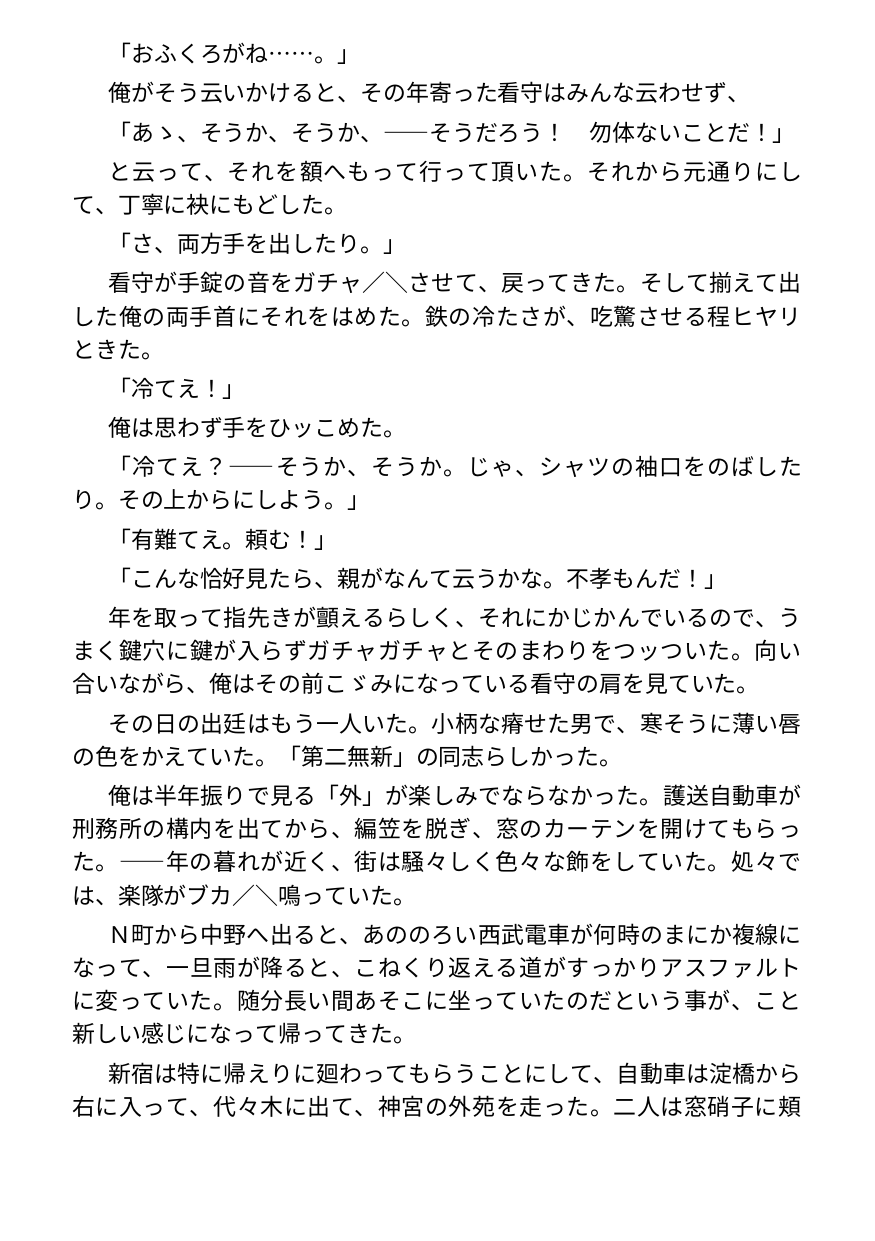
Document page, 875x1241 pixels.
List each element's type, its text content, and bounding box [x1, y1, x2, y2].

text 俺は半年振りで見る「外」が楽しみでならなかった。護送自動車が刑務所の構内を出てから、編笠を脱ぎ、窓のカーテンを開けてもらった。――年の暮れが近く、街は騒々しく色々な飾をしていた。処々では、楽隊がブカ／＼鳴っていた。 [72, 778, 802, 911]
text 俺がそう云いかけると、その年寄った看守はみんな云わせず、 [72, 75, 802, 108]
text 「あゝ、そうか、そうか、――そうだろう！ 勿体ないことだ！」 [72, 114, 802, 148]
text と云って、それを額へもって行って頂いた。それから元通りにして、丁寧に袂にもどした。 [72, 153, 802, 220]
text 新宿は特に帰えりに廻わってもらうことにして、自動車は淀橋から右に入って、代々木に出て、神宮の外苑を走った。二人は窓硝子に頬 [72, 1056, 802, 1122]
text 「おふくろがね……。」 [72, 36, 802, 69]
text 年を取って指先きが顫えるらしく、それにかじかんでいるので、うまく鍵穴に鍵が入らずガチャガチャとそのまわりをつッついた。向い合いながら、俺はその前こゞみになっている看守の肩を見ていた。 [72, 600, 802, 699]
text 「こんな恰好見たら、親がなんて云うかな。不孝もんだ！」 [72, 561, 802, 594]
text 「冷てえ！」 [72, 371, 802, 404]
text その日の出廷はもう一人いた。小柄な瘠せた男で、寒そうに薄い唇の色をかえていた。「第二無新」の同志らしかった。 [72, 705, 802, 772]
text 看守が手錠の音をガチャ／＼させて、戻ってきた。そして揃えて出した俺の両手首にそれをはめた。鉄の冷たさが、吃驚させる程ヒヤリときた。 [72, 265, 802, 365]
text 「有難てえ。頼む！」 [72, 521, 802, 555]
text 俺は思わず手をひッこめた。 [72, 410, 802, 443]
text 「さ、両方手を出したり。」 [72, 226, 802, 259]
text Ｎ町から中野へ出ると、あののろい西武電車が何時のまにか複線になって、一旦雨が降ると、こねくり返える道がすっかりアスファルトに変っていた。随分長い間あそこに坐っていたのだという事が、こと新しい感じになって帰ってきた。 [72, 917, 802, 1049]
text 「冷てえ？――そうか、そうか。じゃ、シャツの袖口をのばしたり。その上からにしよう。」 [72, 449, 802, 516]
